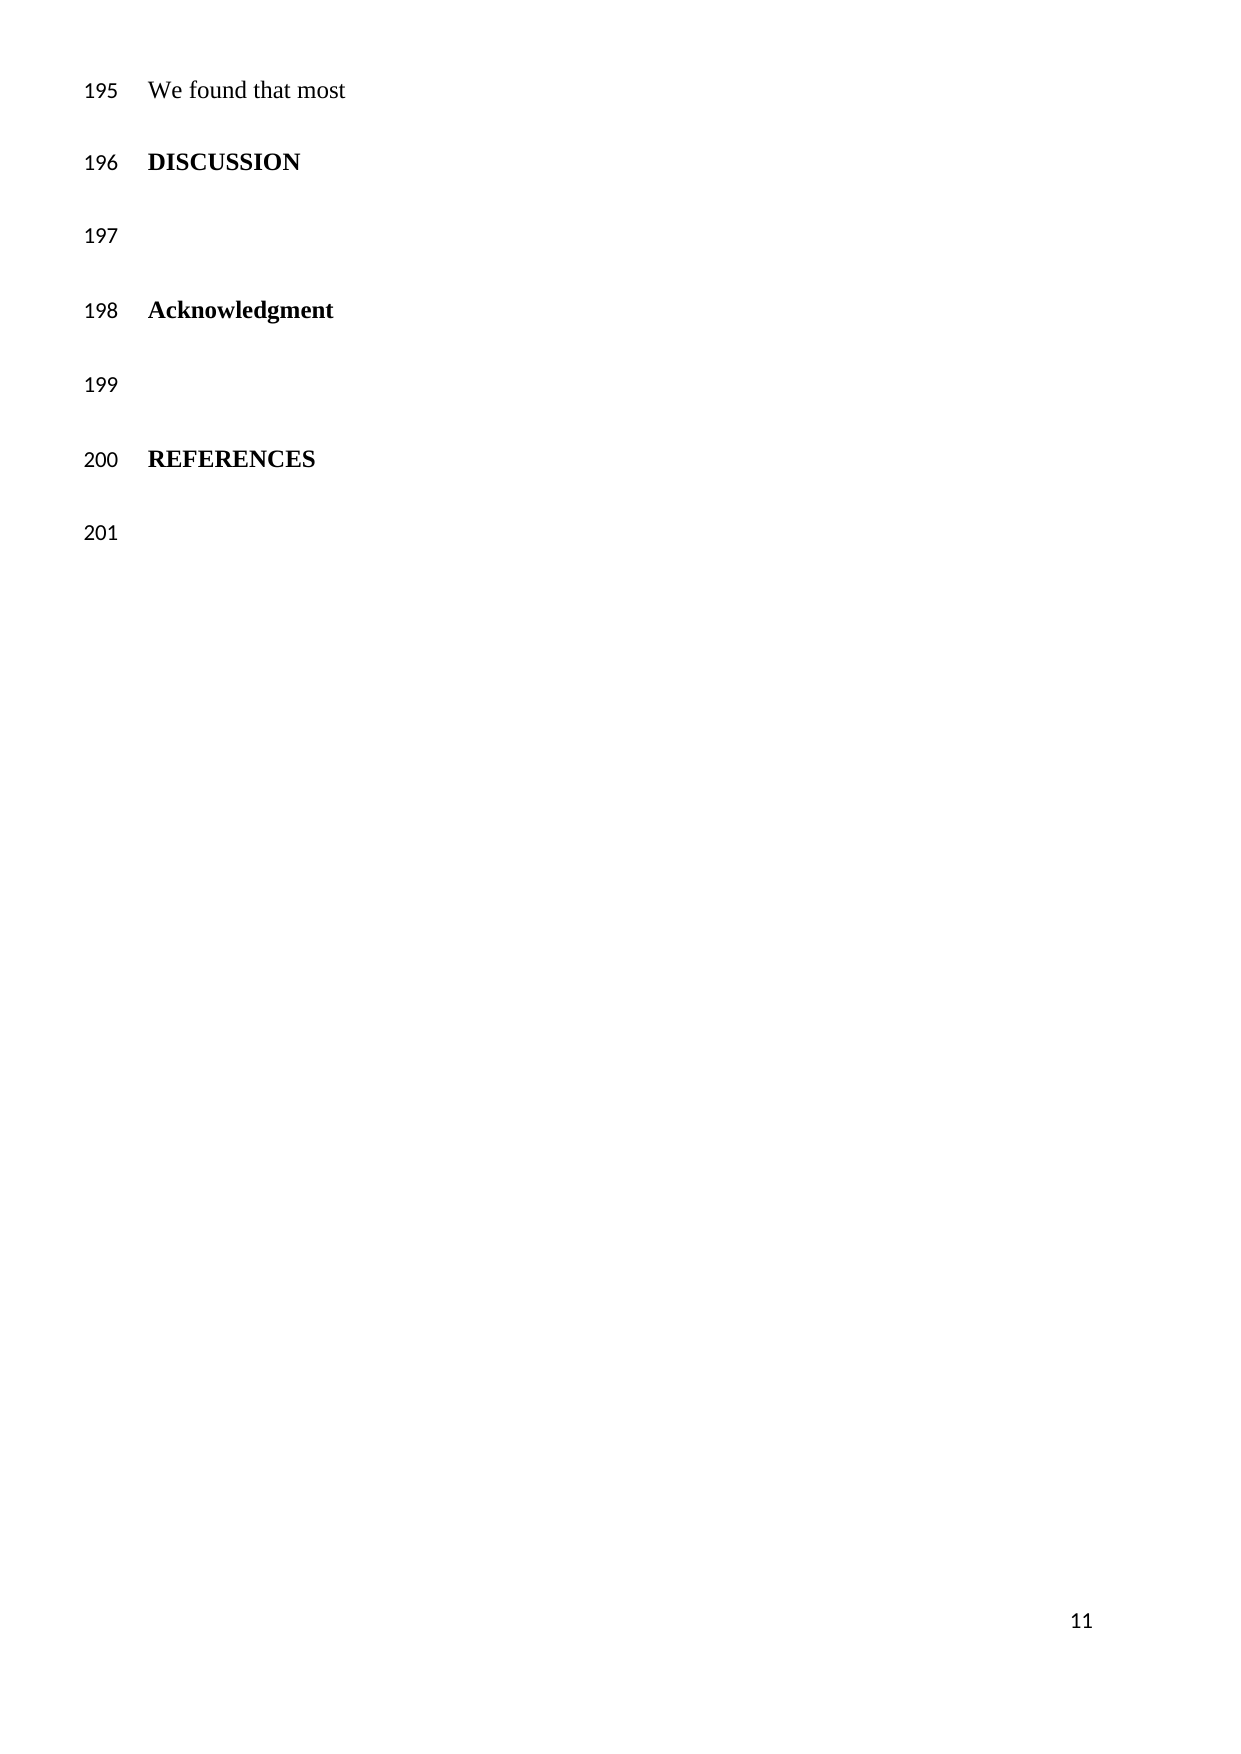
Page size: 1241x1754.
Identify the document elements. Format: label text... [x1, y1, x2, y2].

text We found that most [148, 75, 1093, 104]
text REFERENCES [148, 444, 1093, 472]
text Acknowledgment [148, 295, 1093, 324]
text DISCUSSION [148, 147, 1093, 176]
